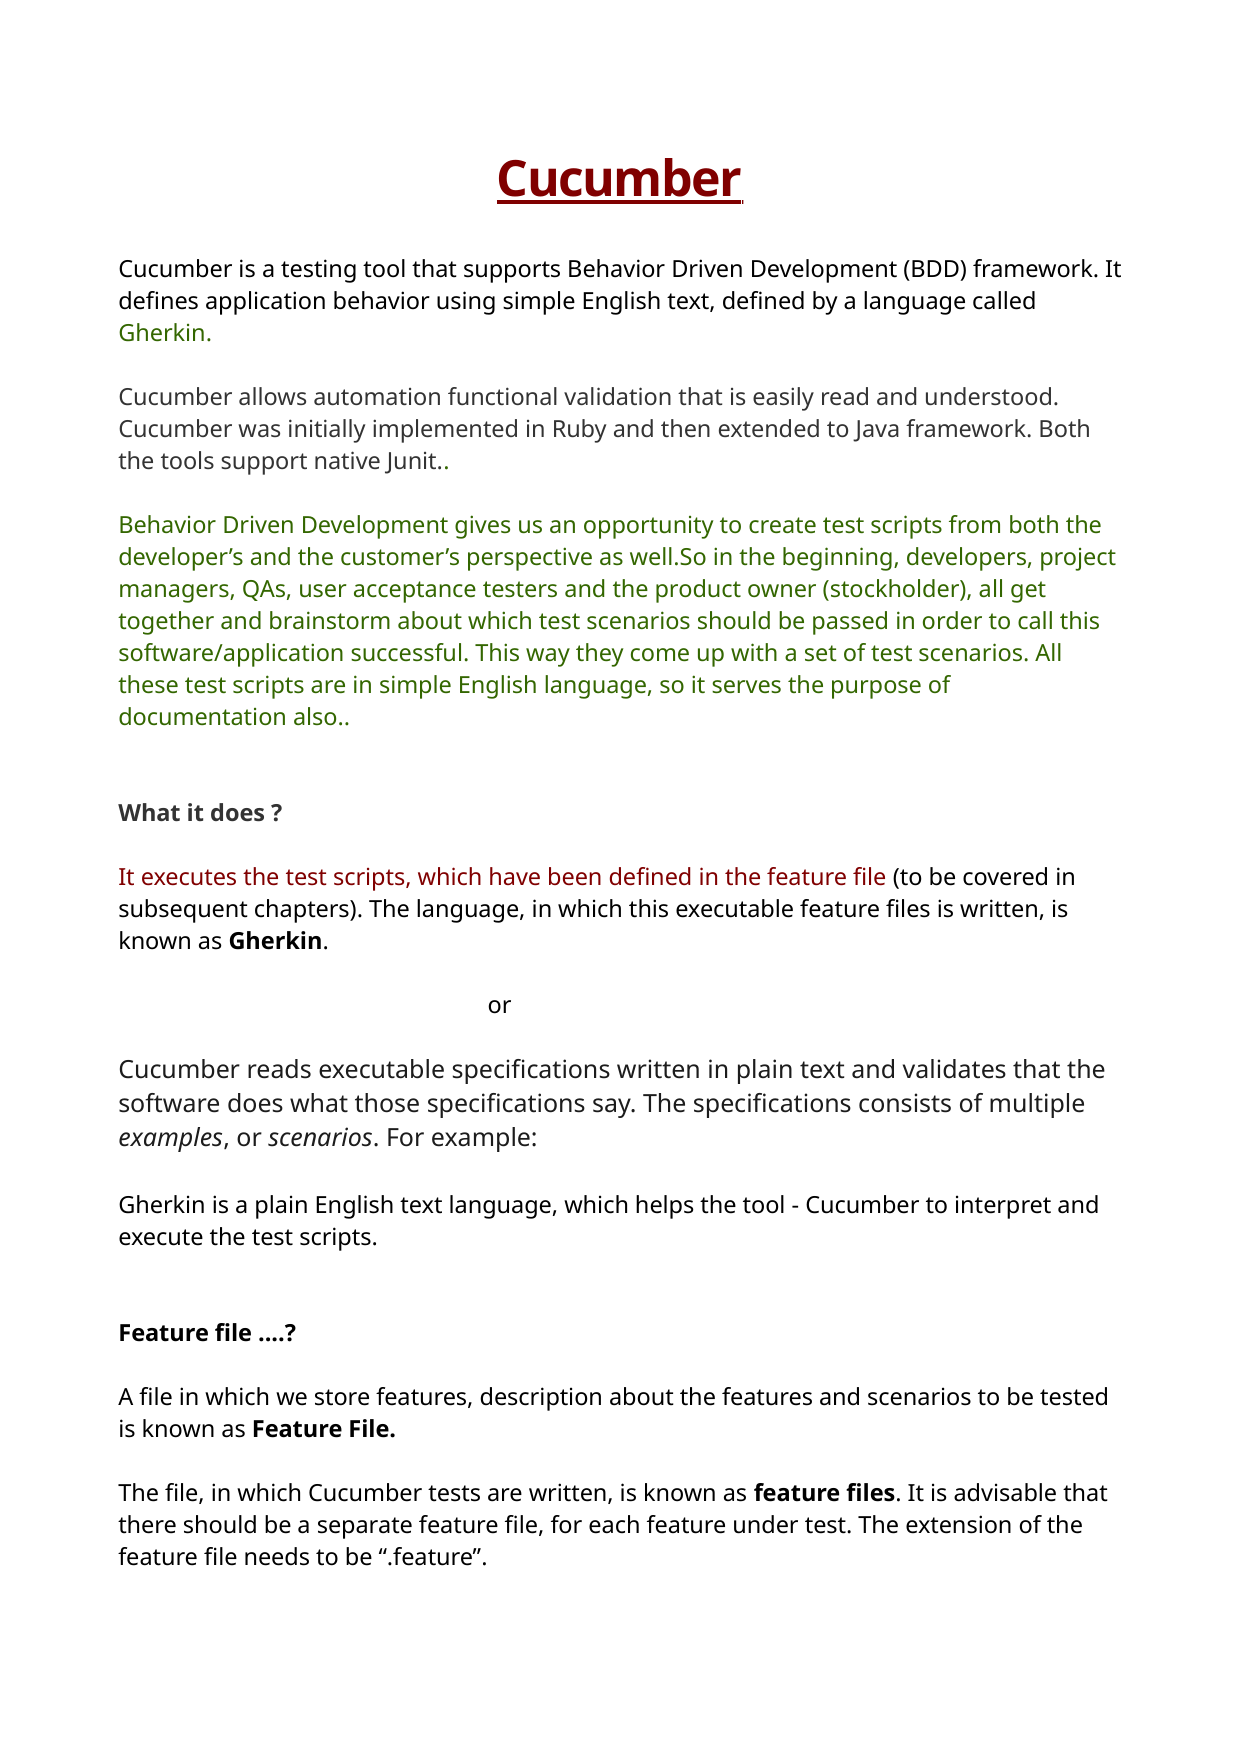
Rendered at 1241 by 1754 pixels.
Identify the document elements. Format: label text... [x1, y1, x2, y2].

text Feature file ....? [118, 1316, 1122, 1348]
text A file in which we store features, description about the features and scenarios to be tested is known as Feature File. [118, 1380, 1122, 1444]
text Cucumber is a testing tool that supports Behavior Driven Development (BDD) framework. It defines application behavior using simple English text, defined by a language called Gherkin. [118, 252, 1122, 348]
text Gherkin is a plain English text language, which helps the tool - Cucumber to interpret and execute the test scripts. [118, 1188, 1122, 1252]
subtitle Cucumber [118, 143, 1122, 211]
text What it does ? [118, 796, 1122, 828]
text Cucumber allows automation functional validation that is easily read and understood. Cucumber was initially implemented in Ruby and then extended to Java framework. Both the tools support native Junit.. [118, 380, 1122, 476]
text or [118, 988, 1122, 1020]
text Cucumber reads executable specifications written in plain text and validates that the software does what those specifications say. The specifications consists of multiple examples, or scenarios. For example: [118, 1052, 1122, 1154]
text Behavior Driven Development gives us an opportunity to create test scripts from both the developer’s and the customer’s perspective as well.So in the beginning, developers, project managers, QAs, user acceptance testers and the product owner (stockholder), all get together and brainstorm about which test scenarios should be passed in order to call this software/application successful. This way they come up with a set of test scenarios. All these test scripts are in simple English language, so it serves the purpose of documentation also.. [118, 508, 1122, 732]
text It executes the test scripts, which have been defined in the feature file (to be covered in subsequent chapters). The language, in which this executable feature files is written, is known as Gherkin. [118, 860, 1122, 956]
text The file, in which Cucumber tests are written, is known as feature files. It is advisable that there should be a separate feature file, for each feature under test. The extension of the feature file needs to be “.feature”. [118, 1476, 1122, 1572]
